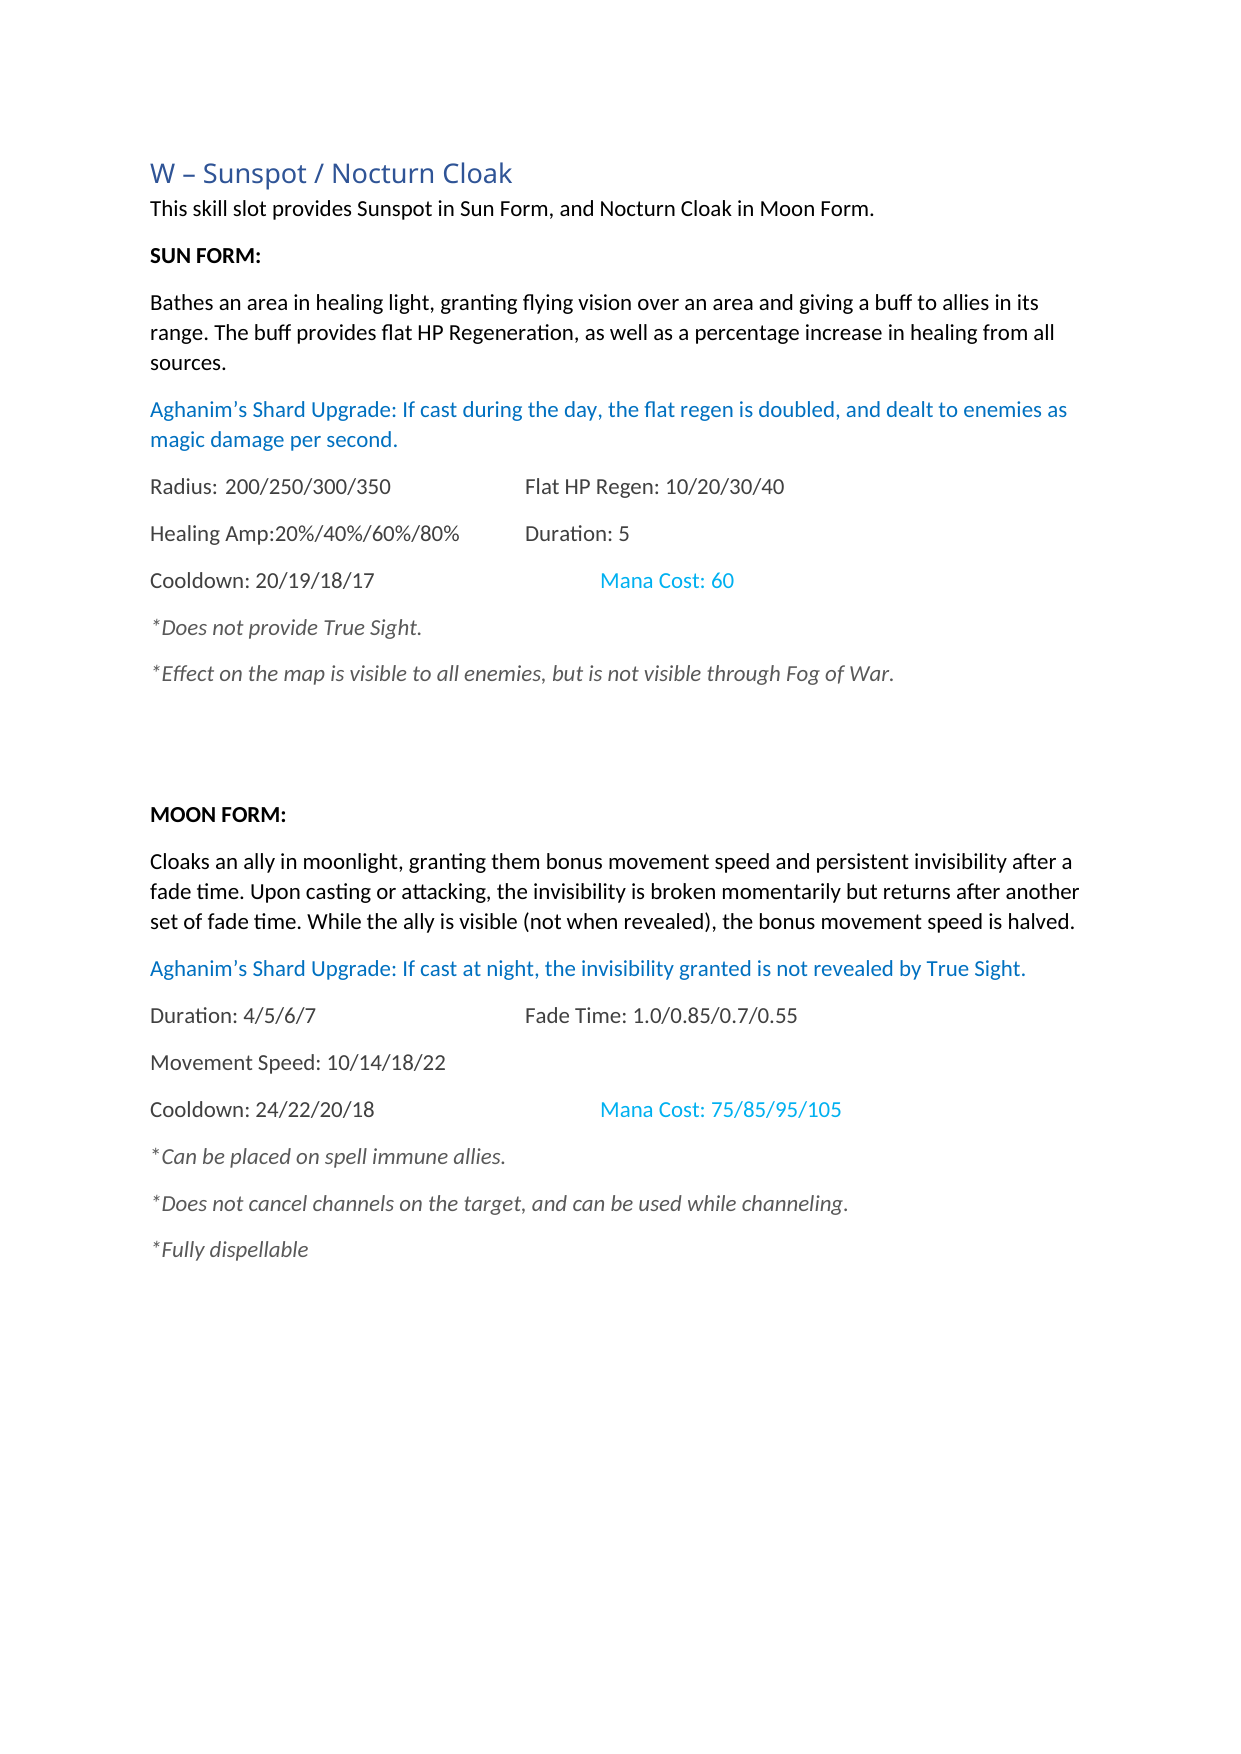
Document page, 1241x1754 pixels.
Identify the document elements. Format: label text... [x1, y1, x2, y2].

text Aghanim’s Shard Upgrade: If cast during the day, the flat regen is doubled, and dealt to enemies as magic damage per second. [150, 395, 1090, 453]
text Bathes an area in healing light, granting flying vision over an area and giving a buff to allies in its range. The buff provides flat HP Regeneration, as well as a percentage increase in healing from all sources. [150, 288, 1090, 376]
text *Does not cancel channels on the target, and can be used while channeling. [150, 1189, 1090, 1217]
text Aghanim’s Shard Upgrade: If cast at night, the invisibility granted is not revealed by True Sight. [150, 954, 1090, 982]
text Cooldown: 20/19/18/17 Mana Cost: 60 [150, 566, 1090, 594]
subtitle W – Sunspot / Nocturn Cloak [150, 154, 1090, 191]
text This skill slot provides Sunspot in Sun Form, and Nocturn Cloak in Moon Form. [150, 194, 1090, 222]
text MOON FORM: [150, 800, 1090, 828]
text Healing Amp:20%/40%/60%/80% Duration: 5 [150, 519, 1090, 547]
text *Does not provide True Sight. [150, 613, 1090, 641]
text *Effect on the map is visible to all enemies, but is not visible through Fog of War. [150, 659, 1090, 688]
text Movement Speed: 10/14/18/22 [150, 1048, 1090, 1076]
text *Can be placed on spell immune allies. [150, 1142, 1090, 1170]
text Duration: 4/5/6/7 Fade Time: 1.0/0.85/0.7/0.55 [150, 1001, 1090, 1029]
text *Fully dispellable [150, 1236, 1090, 1264]
text Cloaks an ally in moonlight, granting them bonus movement speed and persistent invisibility after a fade time. Upon casting or attacking, the invisibility is broken momentarily but returns after another set of fade time. While the ally is visible (not when revealed), the bonus movement speed is halved. [150, 847, 1090, 936]
text Radius: 200/250/300/350 Flat HP Regen: 10/20/30/40 [150, 472, 1090, 500]
text SUN FORM: [150, 241, 1090, 269]
text Cooldown: 24/22/20/18 Mana Cost: 75/85/95/105 [150, 1095, 1090, 1123]
